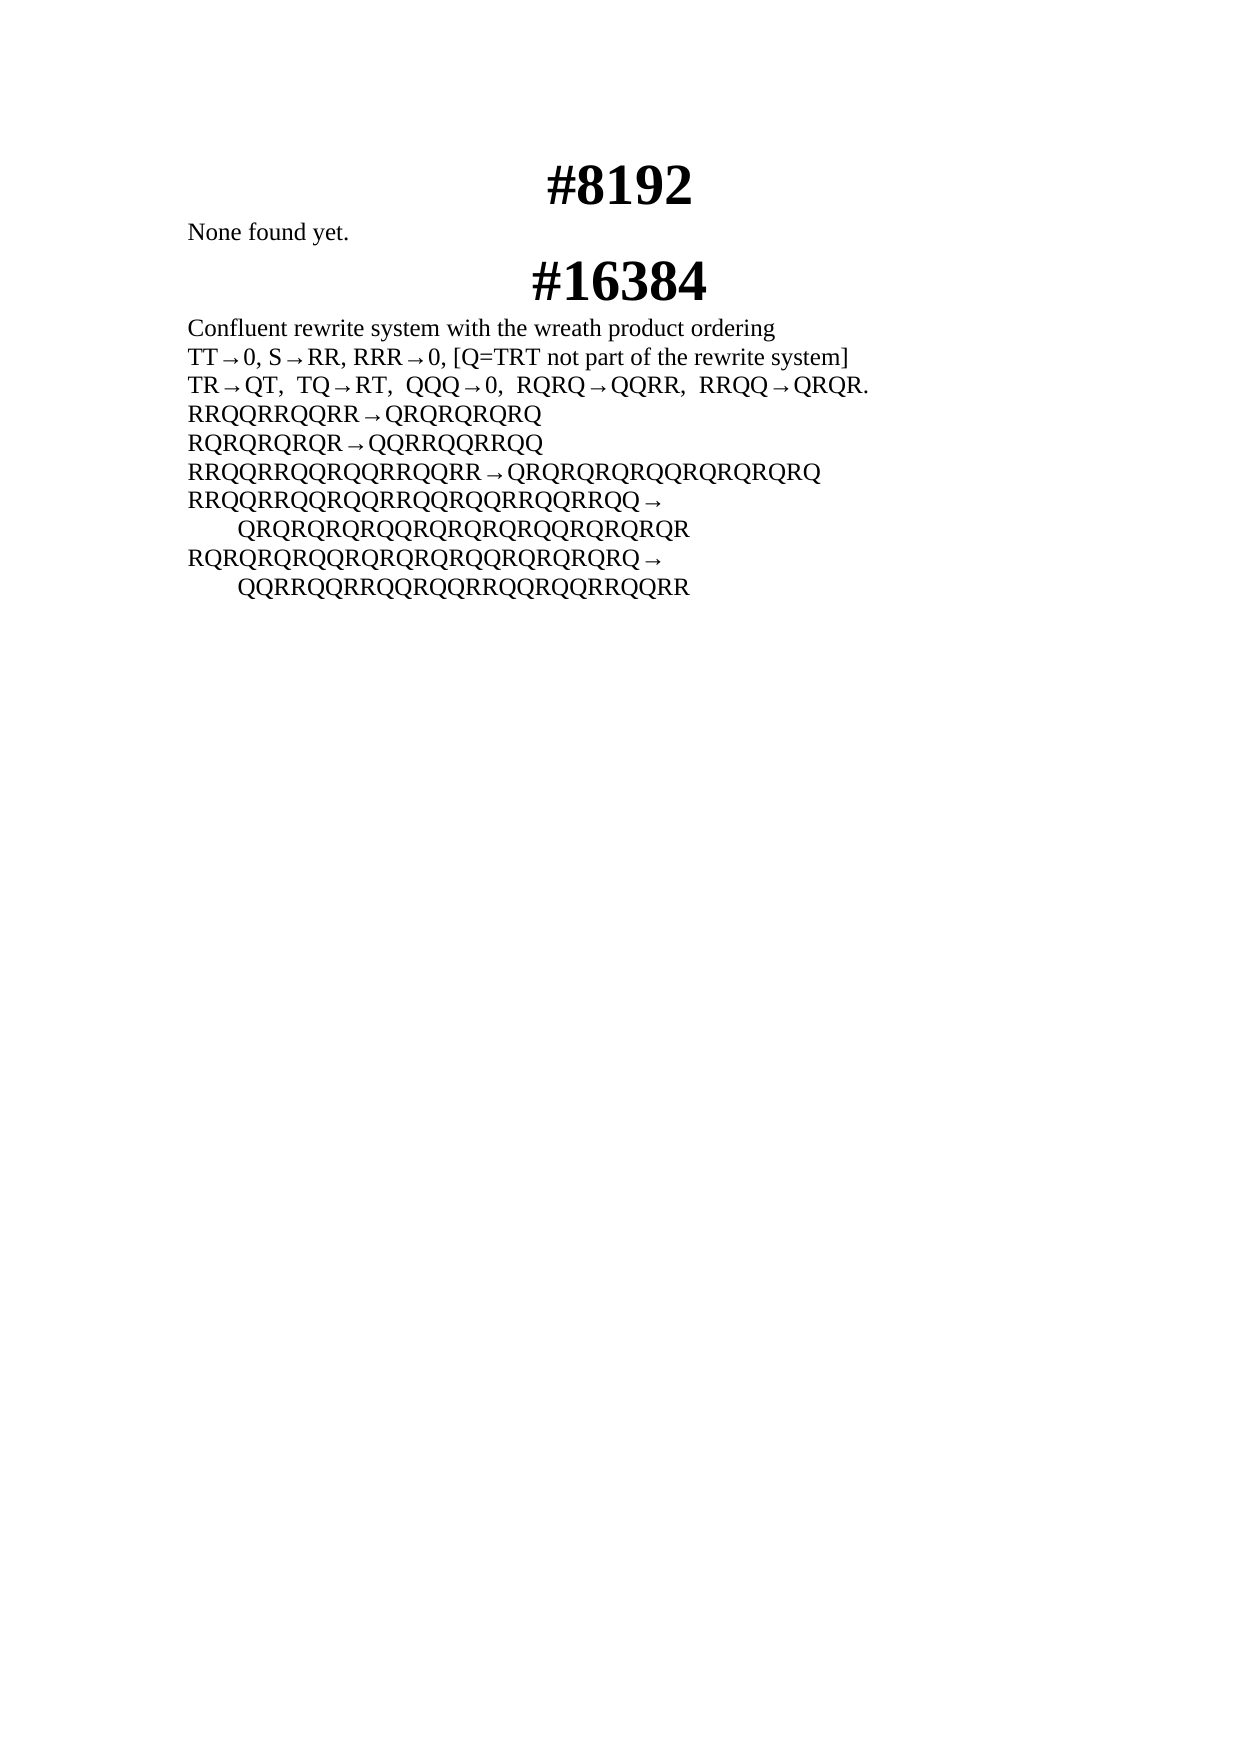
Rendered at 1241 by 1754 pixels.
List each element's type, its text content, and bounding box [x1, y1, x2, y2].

text RRQQRRQQRR→QRQRQRQRQ [187, 399, 1053, 428]
text RQRQRQRQR→QQRRQQRRQQ [187, 428, 1053, 457]
text Confluent rewrite system with the wreath product ordering [187, 313, 1053, 342]
text QRQRQRQRQQRQRQRQRQQRQRQRQR [187, 514, 1053, 543]
text QQRRQQRRQQRQQRRQQRQQRRQQRR [187, 572, 1053, 600]
text RRQQRRQQRQQRRQQRR→QRQRQRQRQQRQRQRQRQ [187, 457, 1053, 485]
text RRQQRRQQRQQRRQQRQQRRQQRRQQ→ [187, 485, 1053, 514]
text TR→QT, TQ→RT, QQQ→0, RQRQ→QQRR, RRQQ→QRQR. [187, 370, 1053, 399]
text None found yet. [187, 217, 1053, 246]
text #16384 [187, 246, 1053, 313]
text RQRQRQRQQRQRQRQRQQRQRQRQRQ→ [187, 543, 1053, 572]
text #8192 [187, 150, 1053, 217]
text TT→0, S→RR, RRR→0, [Q=TRT not part of the rewrite system] [187, 342, 1053, 370]
